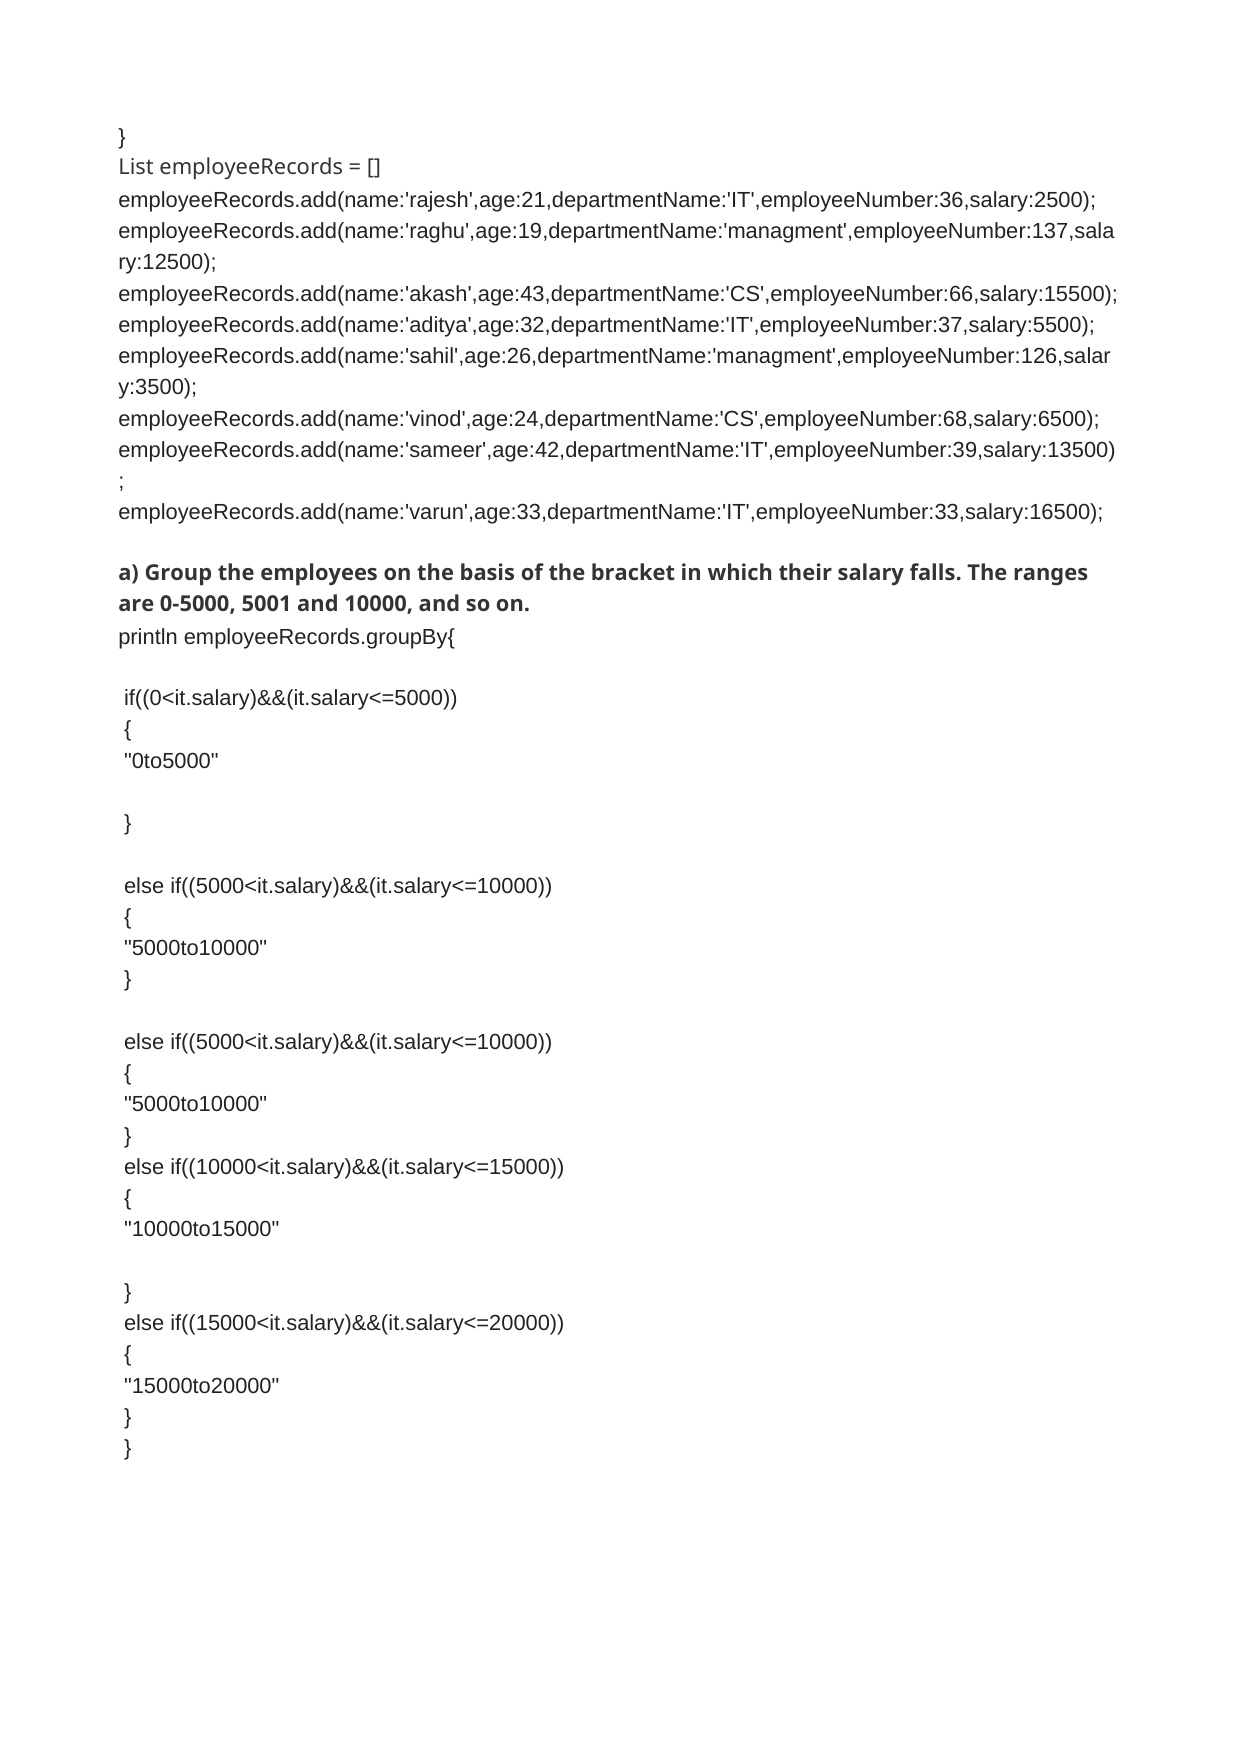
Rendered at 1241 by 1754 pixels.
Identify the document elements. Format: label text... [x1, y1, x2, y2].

text a) Group the employees on the basis of the bracket in which their salary falls. The ranges are 0-5000, 5001 and 10000, and so on. [118, 556, 1122, 618]
text println employeeRecords.groupBy{ if((0<it.salary)&&(it.salary<=5000)) { "0to5000" } else if((5000<it.salary)&&(it.salary<=10000)) { "5000to10000" } else if((5000<it.salary)&&(it.salary<=10000)) { "5000to10000" } else if((10000<it.salary)&&(it.salary<=15000)) { "10000to15000" } else if((15000<it.salary)&&(it.salary<=20000)) { "15000to20000" } } [118, 618, 1122, 1462]
text List employeeRecords = [] [118, 149, 1122, 181]
text employeeRecords.add(name:'rajesh',age:21,departmentName:'IT',employeeNumber:36,salary:2500); employeeRecords.add(name:'raghu',age:19,departmentName:'managment',employeeNumber:137,salary:12500); employeeRecords.add(name:'akash',age:43,departmentName:'CS',employeeNumber:66,salary:15500); employeeRecords.add(name:'aditya',age:32,departmentName:'IT',employeeNumber:37,salary:5500); employeeRecords.add(name:'sahil',age:26,departmentName:'managment',employeeNumber:126,salary:3500); employeeRecords.add(name:'vinod',age:24,departmentName:'CS',employeeNumber:68,salary:6500); employeeRecords.add(name:'sameer',age:42,departmentName:'IT',employeeNumber:39,salary:13500); employeeRecords.add(name:'varun',age:33,departmentName:'IT',employeeNumber:33,salary:16500); [118, 181, 1122, 524]
text } [118, 118, 1122, 149]
